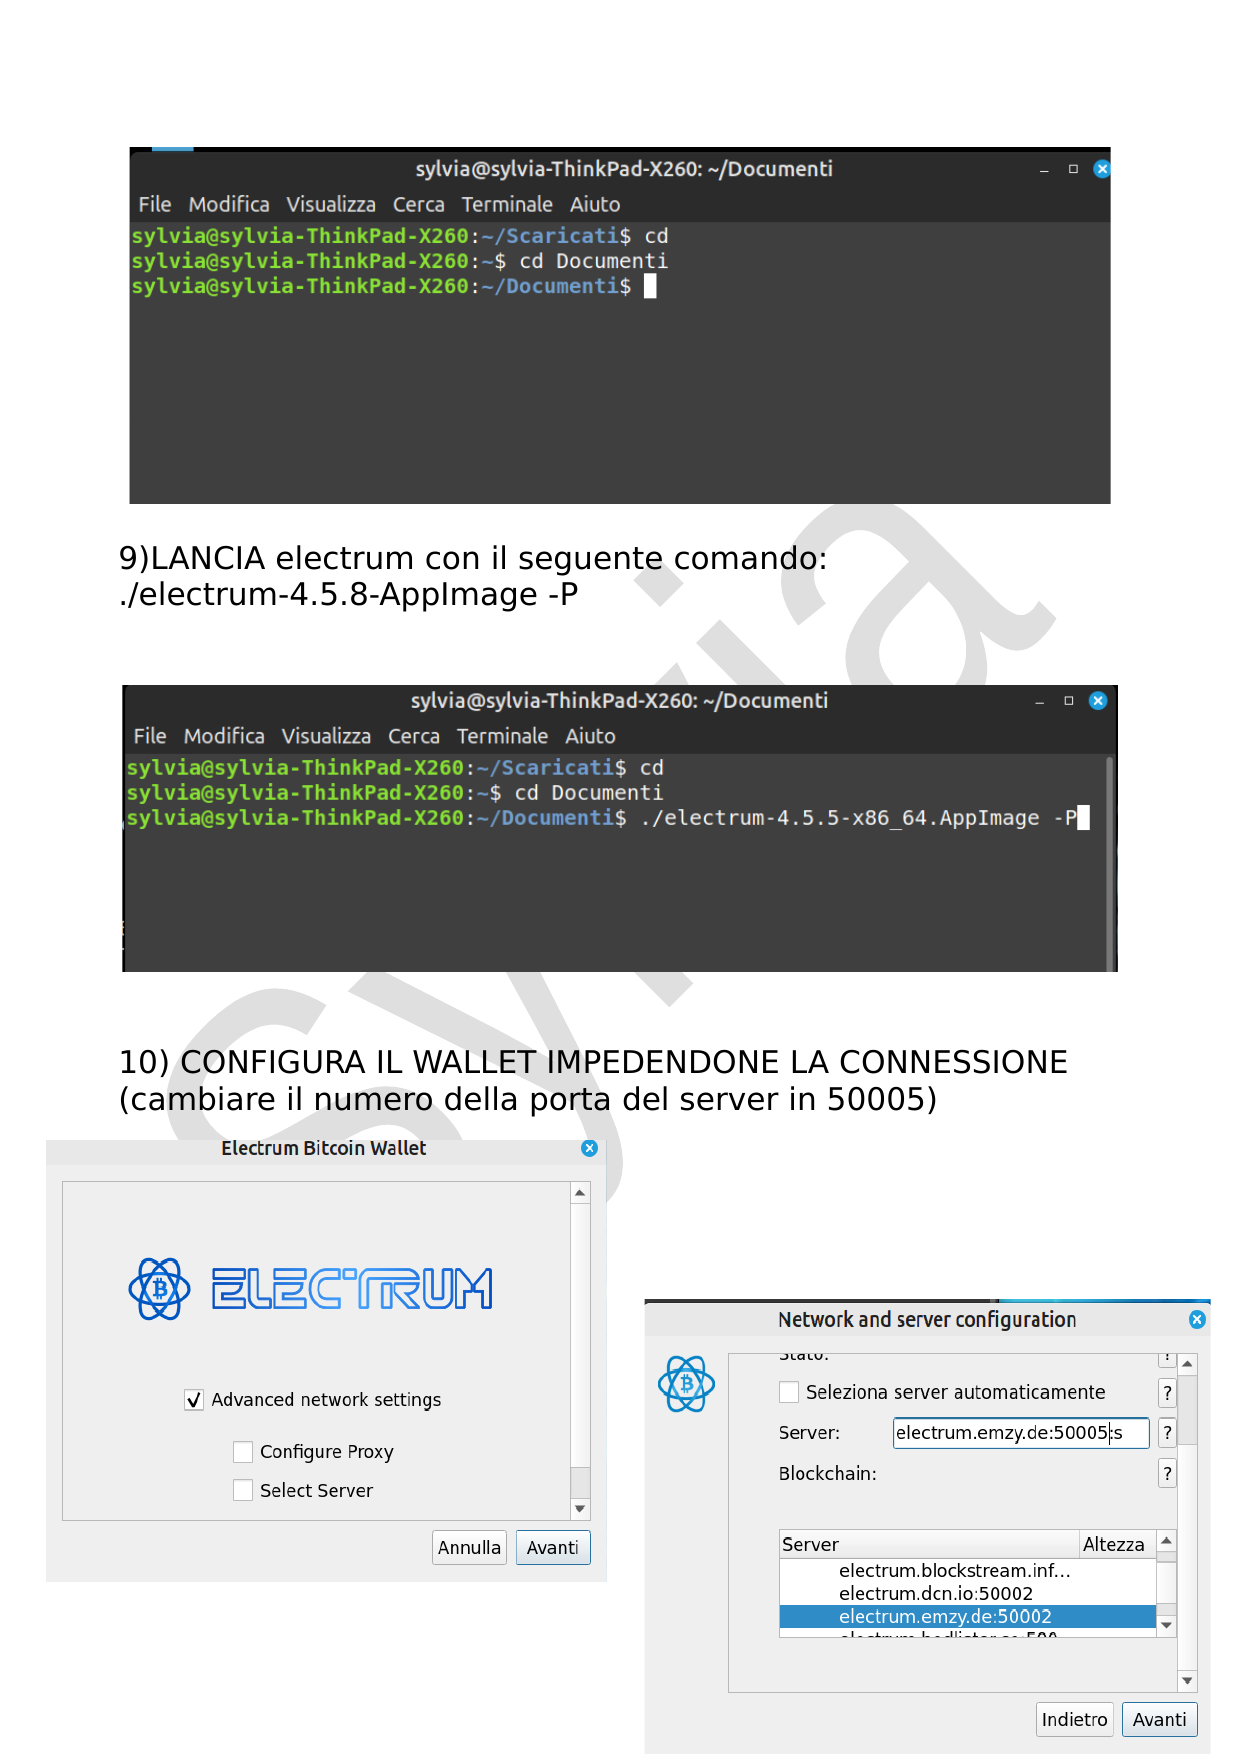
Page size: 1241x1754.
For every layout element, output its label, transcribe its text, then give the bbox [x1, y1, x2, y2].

text [900, 583, 955, 613]
text [815, 577, 893, 613]
text [974, 577, 1122, 613]
picture [644, 1299, 1211, 1754]
picture [129, 147, 1111, 504]
text 9)LANCIA electrum con il seguente comando: [118, 540, 794, 577]
text 9)LANCIA electrum con il seguente comando: [815, 540, 908, 577]
text ./electrum-4.5.8-AppImage -P [118, 577, 789, 613]
picture [122, 685, 1118, 972]
text 9)LANCIA electrum con il seguente comando: [937, 540, 1122, 577]
text 10) CONFIGURA IL WALLET IMPEDENDONE LA CONNESSIONE (cambiare il numero della porta del server in 50005) [203, 1045, 578, 1117]
picture [46, 1140, 607, 1582]
text 10) CONFIGURA IL WALLET IMPEDENDONE LA CONNESSIONE (cambiare il numero della porta del server in 50005) [578, 1045, 1122, 1117]
text 10) CONFIGURA IL WALLET IMPEDENDONE LA CONNESSIONE (cambiare il numero della porta del server in 50005) [118, 1045, 187, 1117]
